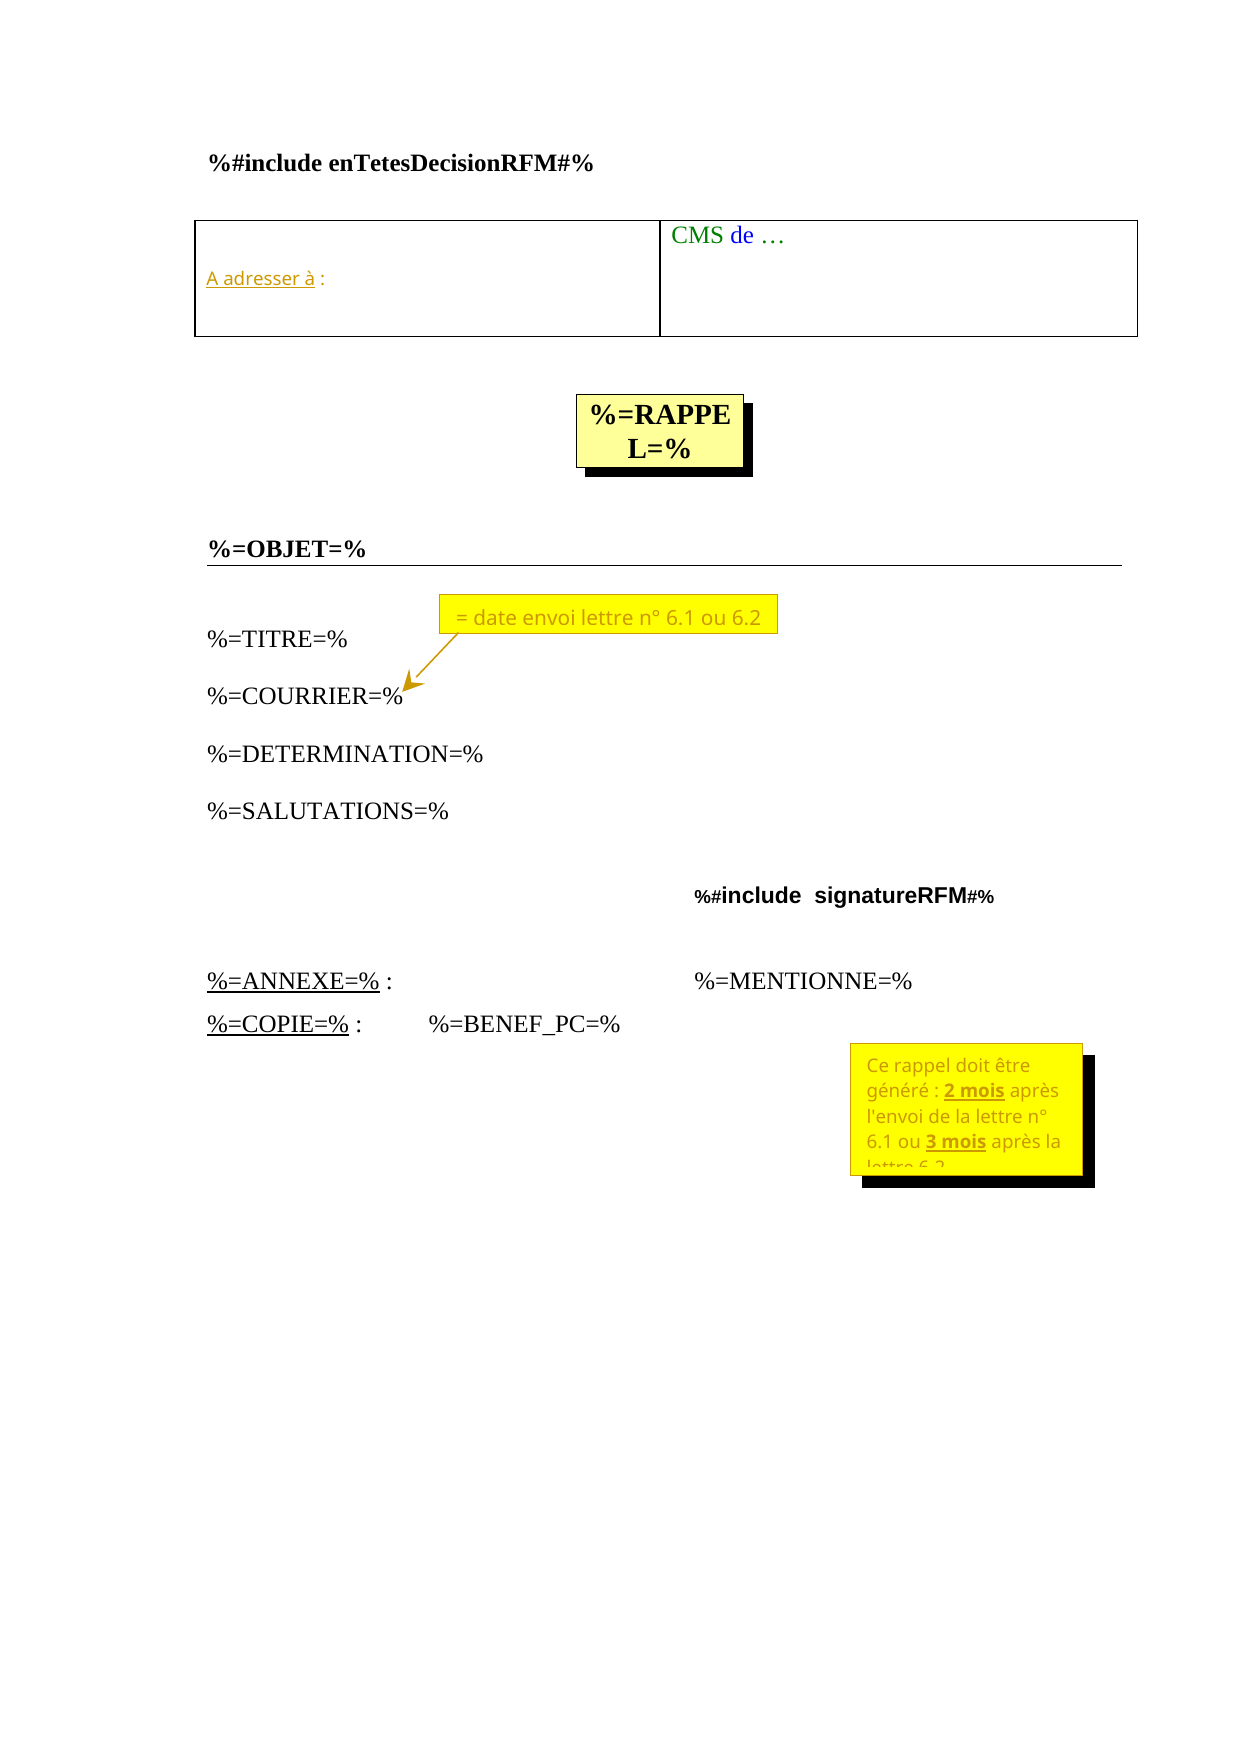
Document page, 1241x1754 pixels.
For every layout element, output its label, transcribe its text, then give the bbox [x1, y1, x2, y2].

text %=COURRIER=% [207, 681, 1122, 710]
text %=SALUTATIONS=% [207, 796, 1122, 825]
text %=OBJET=% [207, 534, 1122, 565]
text [443, 624, 1122, 652]
text = date envoi lettre n° 6.1 ou 6.2 [456, 603, 761, 625]
text %=DETERMINATION=% [207, 739, 1122, 767]
text %=ANNEXE=% : %=MENTIONNE=% [207, 966, 1122, 995]
table_header CMS de … [661, 221, 1137, 336]
text %#include enTetesDecisionRFM#% [207, 148, 1122, 176]
text %=COPIE=% : %=BENEF_PC=% [207, 1009, 1122, 1038]
table_header A adresser à : [196, 221, 659, 336]
text %#include signatureRFM#% [207, 882, 1122, 909]
text %=TITRE=% [207, 624, 455, 652]
text Ce rappel doit être généré : 2 mois après l'envoi de la lettre n° 6.1 ou 3 mois après la lettre 6.2 [866, 1052, 1066, 1167]
text %=RAPPEL=% [577, 395, 743, 467]
